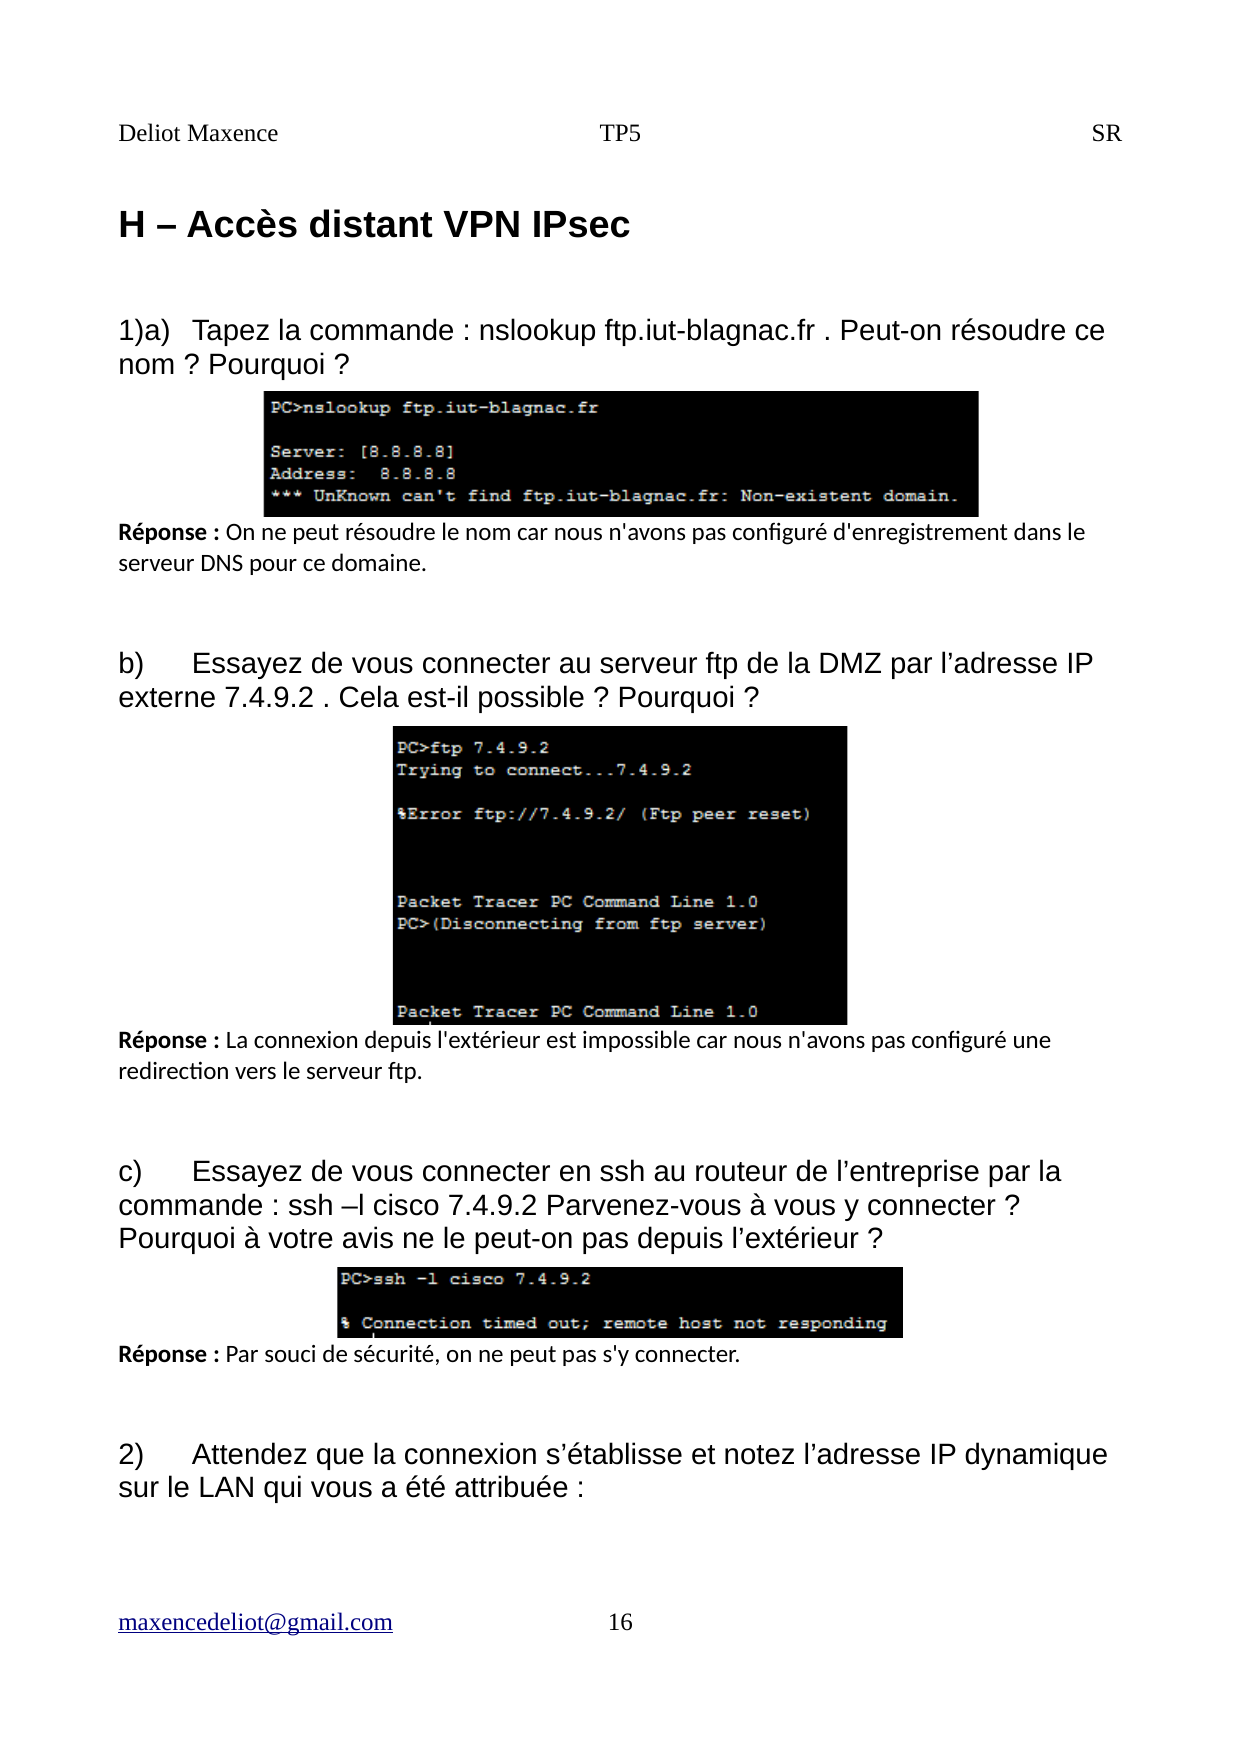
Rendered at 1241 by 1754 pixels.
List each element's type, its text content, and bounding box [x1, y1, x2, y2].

subtitle b) Essayez de vous connecter au serveur ftp de la DMZ par l’adresse IP externe 7.4.9.2 . Cela est-il possible ? Pourquoi ? [118, 646, 1122, 713]
text Réponse : On ne peut résoudre le nom car nous n'avons pas configuré d'enregistrement dans le serveur DNS pour ce domaine. [118, 393, 1122, 578]
picture [392, 726, 848, 1025]
subtitle H – Accès distant VPN IPsec [118, 201, 1122, 245]
subtitle 2) Attendez que la connexion s’établisse et notez l’adresse IP dynamique sur le LAN qui vous a été attribuée : [118, 1437, 1122, 1504]
text Réponse : La connexion depuis l'extérieur est impossible car nous n'avons pas configuré une redirection vers le serveur ftp. [118, 726, 1122, 1085]
subtitle c) Essayez de vous connecter en ssh au routeur de l’entreprise par la commande : ssh –l cisco 7.4.9.2 Parvenez-vous à vous y connecter ? Pourquoi à votre avis ne le peut-on pas depuis l’extérieur ? [118, 1154, 1122, 1255]
subtitle 1)a) Tapez la commande : nslookup ftp.iut-blagnac.fr . Peut-on résoudre ce nom ? Pourquoi ? [118, 313, 1122, 381]
text Réponse : Par souci de sécurité, on ne peut pas s'y connecter. [118, 1267, 1122, 1368]
picture [261, 391, 979, 517]
picture [337, 1267, 903, 1338]
